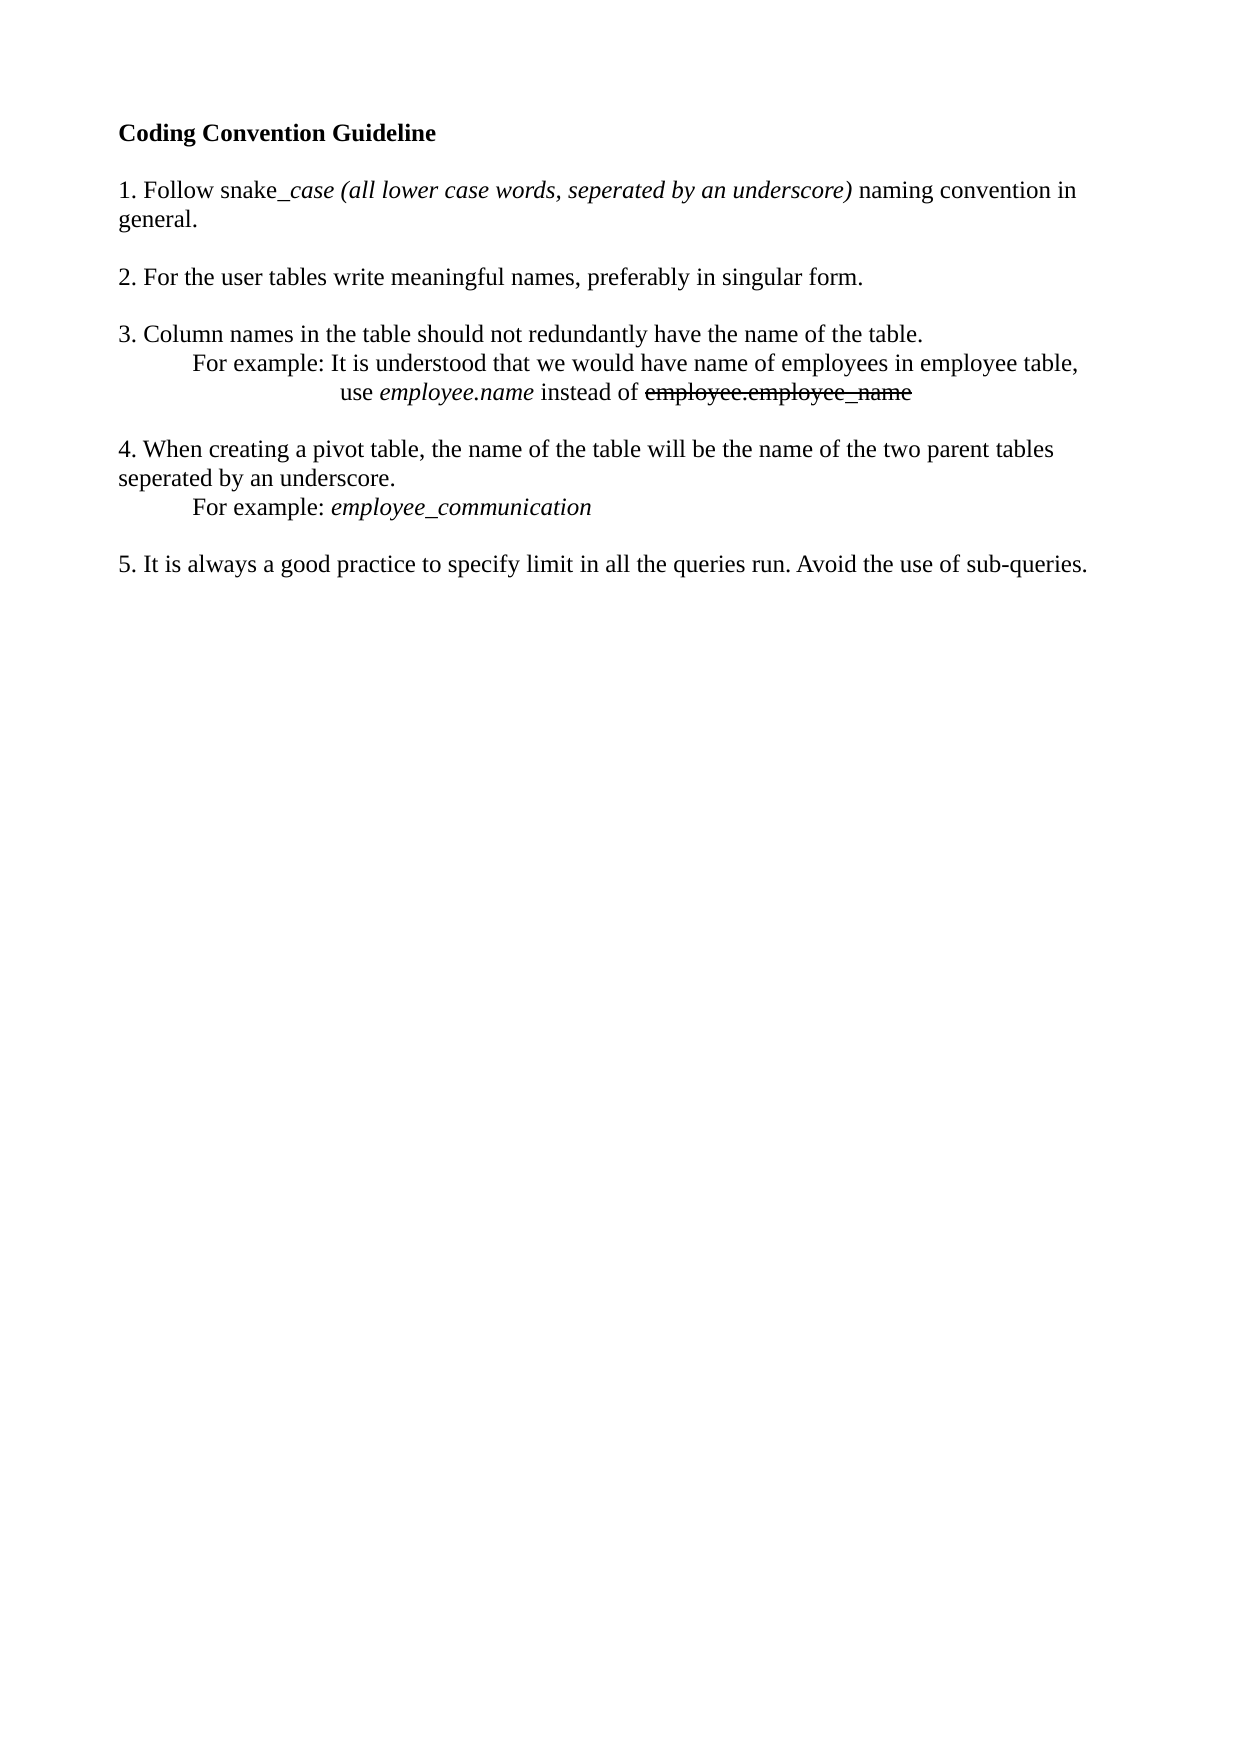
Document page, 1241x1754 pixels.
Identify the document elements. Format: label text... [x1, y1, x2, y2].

text 3. Column names in the table should not redundantly have the name of the table. [118, 319, 1122, 348]
text use employee.name instead of employee.employee_name [118, 377, 1122, 406]
text Coding Convention Guideline [118, 118, 1122, 147]
text 1. Follow snake_case (all lower case words, seperated by an underscore) naming convention in general. [118, 176, 1122, 233]
text 2. For the user tables write meaningful names, preferably in singular form. [118, 262, 1122, 291]
text 5. It is always a good practice to specify limit in all the queries run. Avoid the use of sub-queries. [118, 549, 1122, 578]
text 4. When creating a pivot table, the name of the table will be the name of the two parent tables seperated by an underscore. [118, 434, 1122, 492]
text For example: It is understood that we would have name of employees in employee table, [118, 348, 1122, 377]
text For example: employee_communication [118, 492, 1122, 521]
